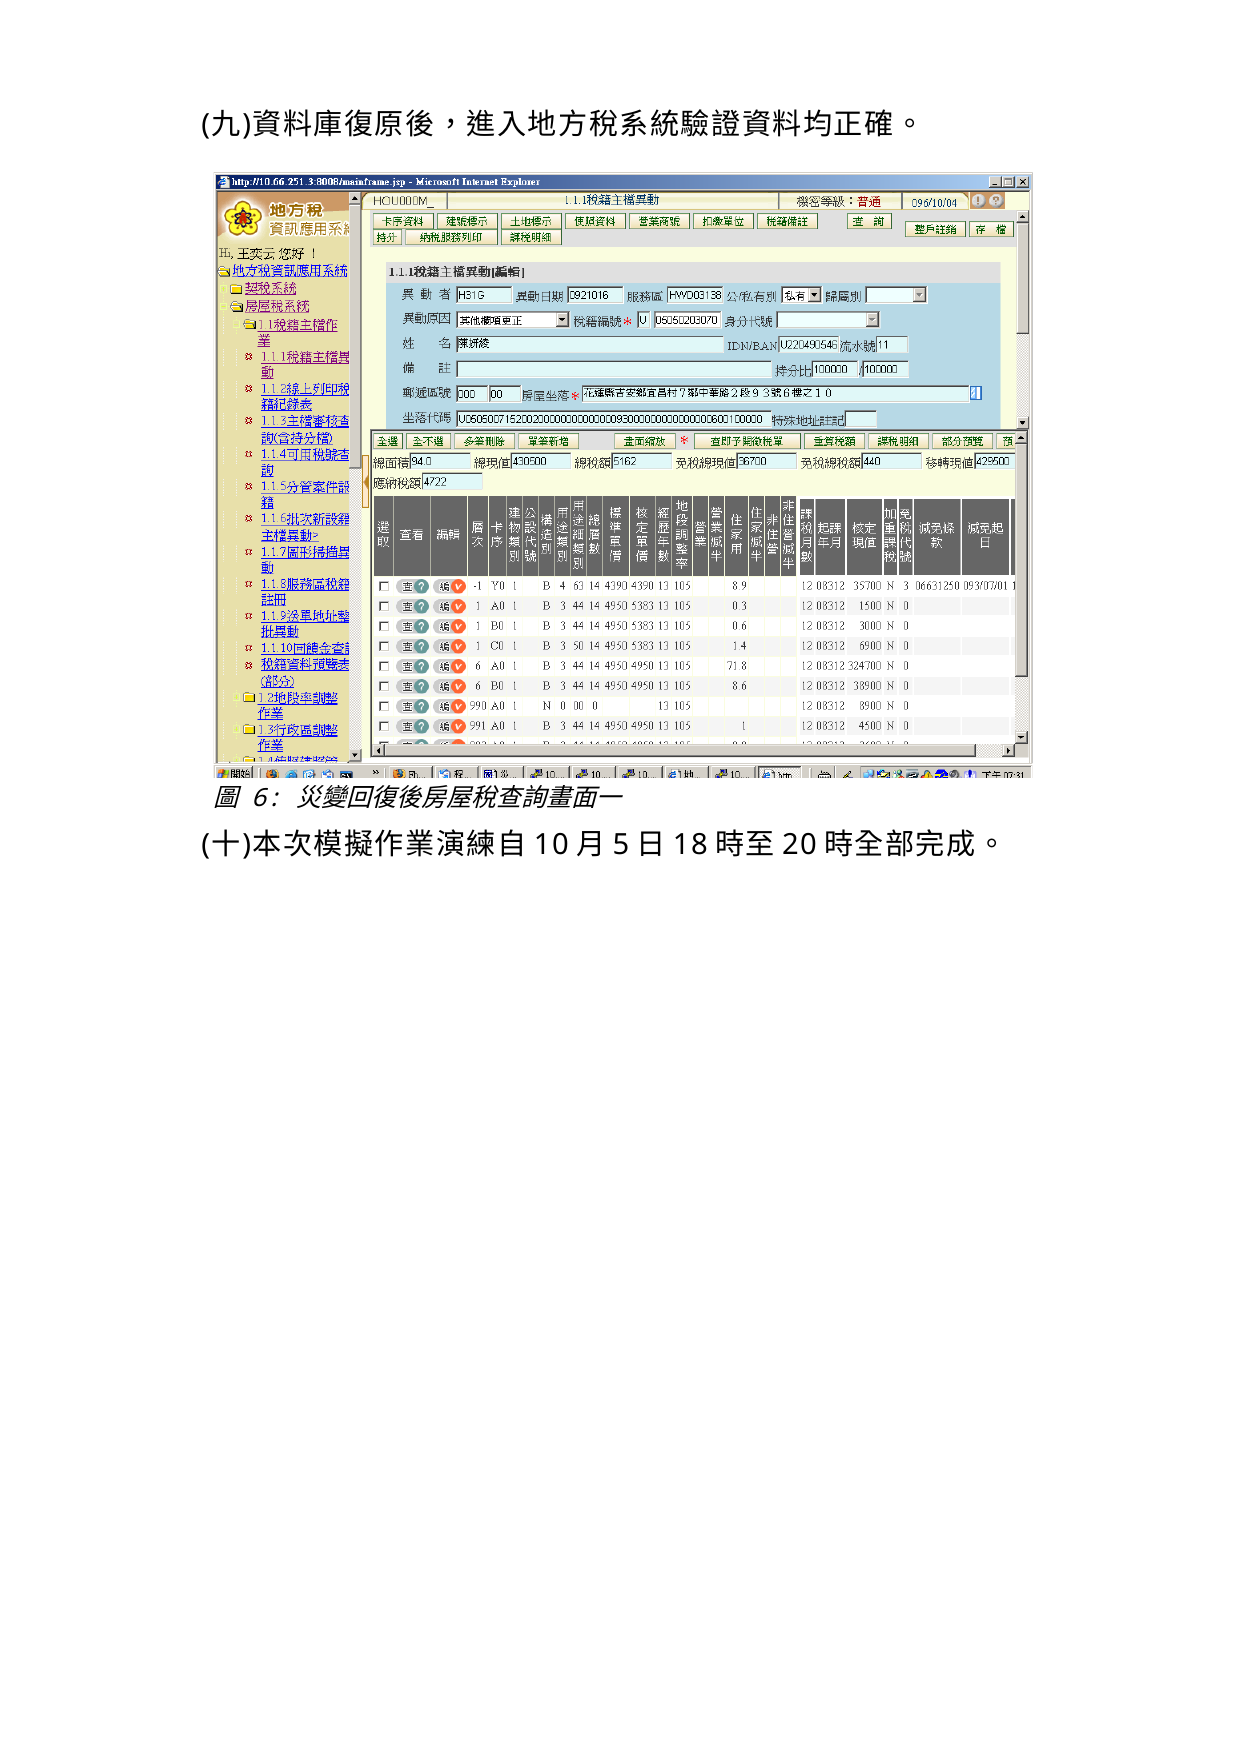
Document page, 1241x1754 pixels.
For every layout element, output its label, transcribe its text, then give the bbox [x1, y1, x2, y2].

picture [213, 172, 1033, 778]
list 圖 6: 災變回復後房屋稅查詢畫面一 [214, 778, 1033, 814]
list 資料庫復原後，進入地方稅系統驗證資料均正確。 [201, 94, 1151, 144]
list 本次模擬作業演練自10月5日18時至20時全部完成。 [201, 144, 1151, 864]
